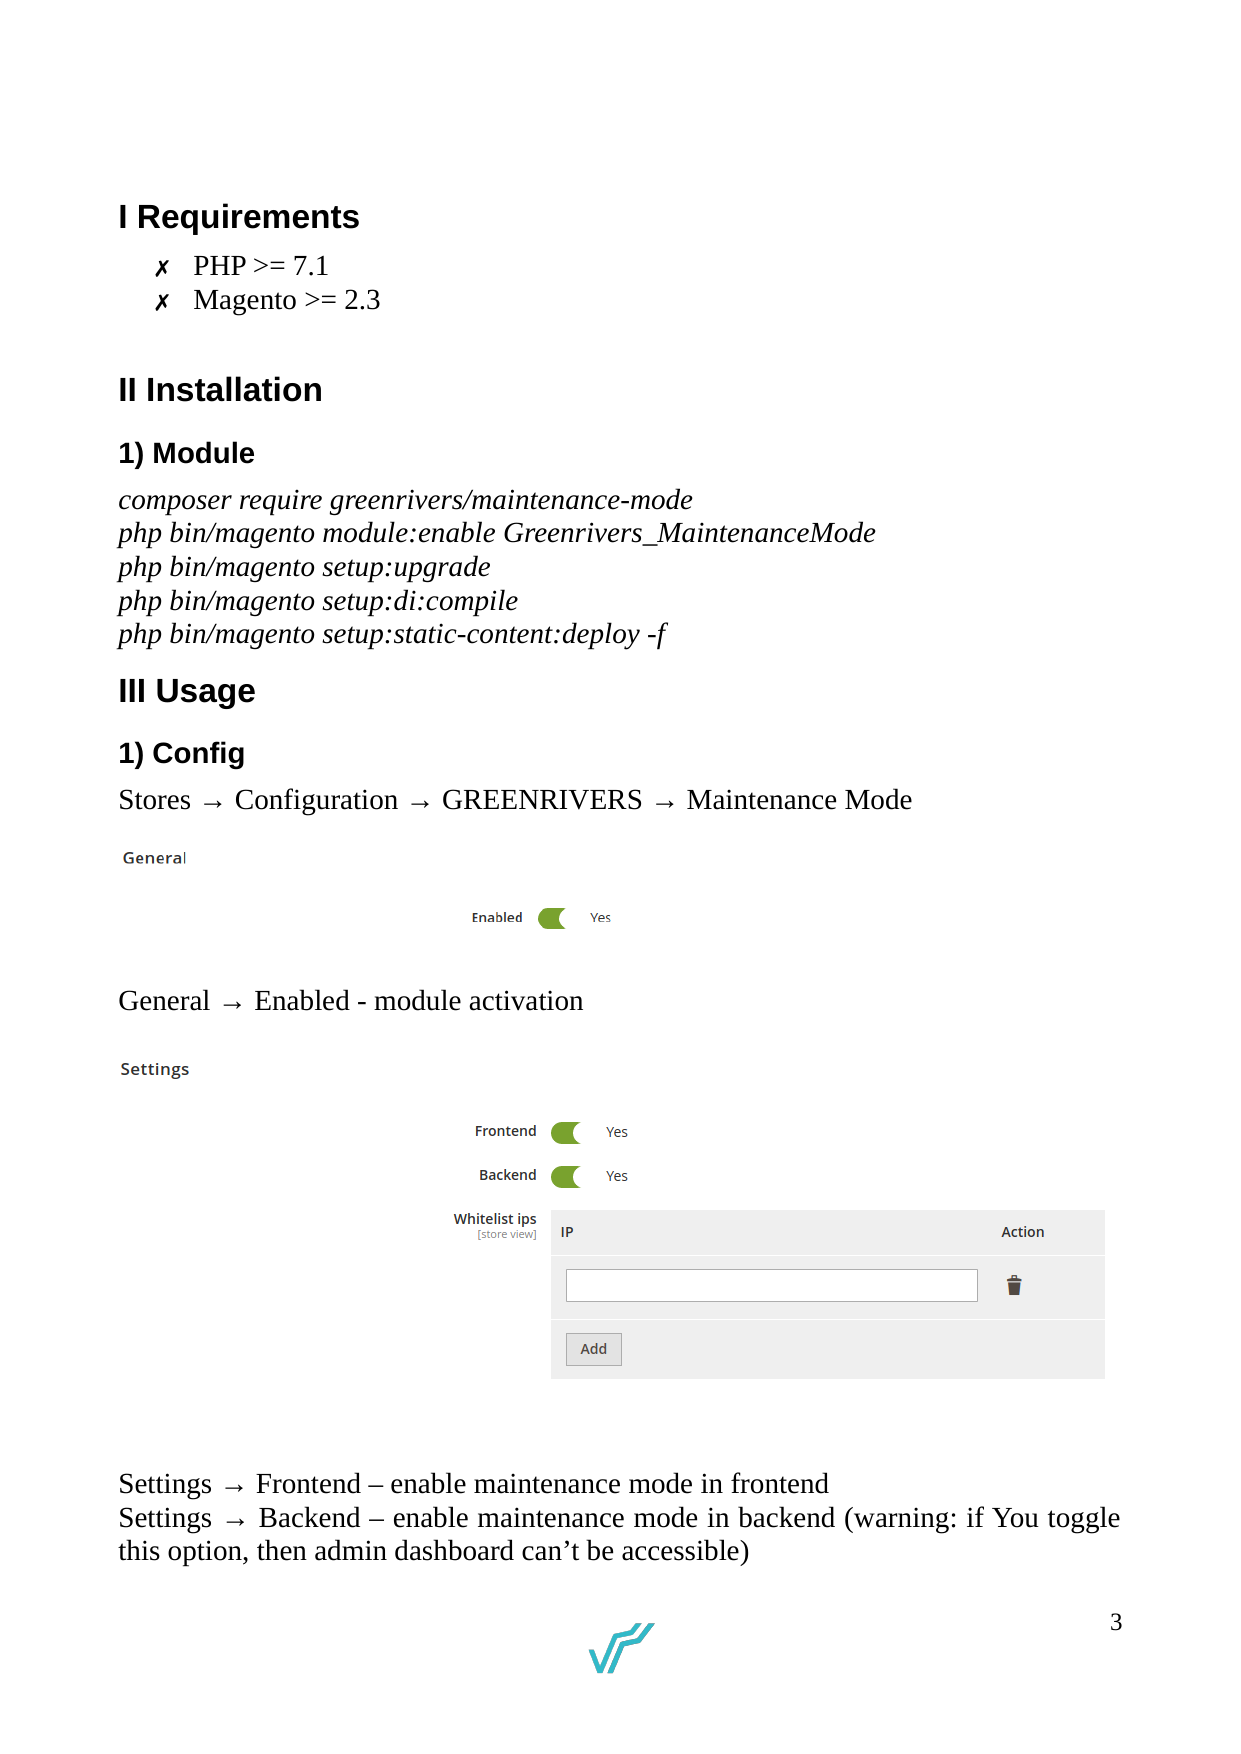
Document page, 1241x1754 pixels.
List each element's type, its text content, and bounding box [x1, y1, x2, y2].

text php bin/magento setup:di:compile [118, 583, 1122, 616]
text composer require greenrivers/maintenance-mode [118, 482, 1122, 516]
list Magento >= 2.3 [156, 282, 1122, 316]
text php bin/magento module:enable Greenrivers_MaintenanceMode [118, 516, 1122, 549]
picture [584, 1611, 656, 1683]
subtitle 1) Module [118, 436, 1122, 469]
text General → Enabled - module activation [118, 983, 1122, 1016]
subtitle 1) Config [118, 736, 1122, 770]
picture [118, 1050, 1123, 1400]
text Settings → Frontend – enable maintenance mode in frontend [118, 1466, 1122, 1500]
picture [118, 835, 1123, 950]
text php bin/magento setup:static-content:deploy -f [118, 616, 1122, 650]
text Stores → Configuration → GREENRIVERS → Maintenance Mode [118, 782, 1122, 816]
subtitle II Installation [118, 370, 1122, 409]
text Settings → Backend – enable maintenance mode in backend (warning: if You toggle this option, then admin dashboard can’t be accessible) [118, 1500, 1122, 1567]
list PHP >= 7.1 [156, 248, 1122, 282]
subtitle III Usage [118, 671, 1122, 709]
subtitle I Requirements [118, 197, 1122, 236]
text php bin/magento setup:upgrade [118, 549, 1122, 583]
